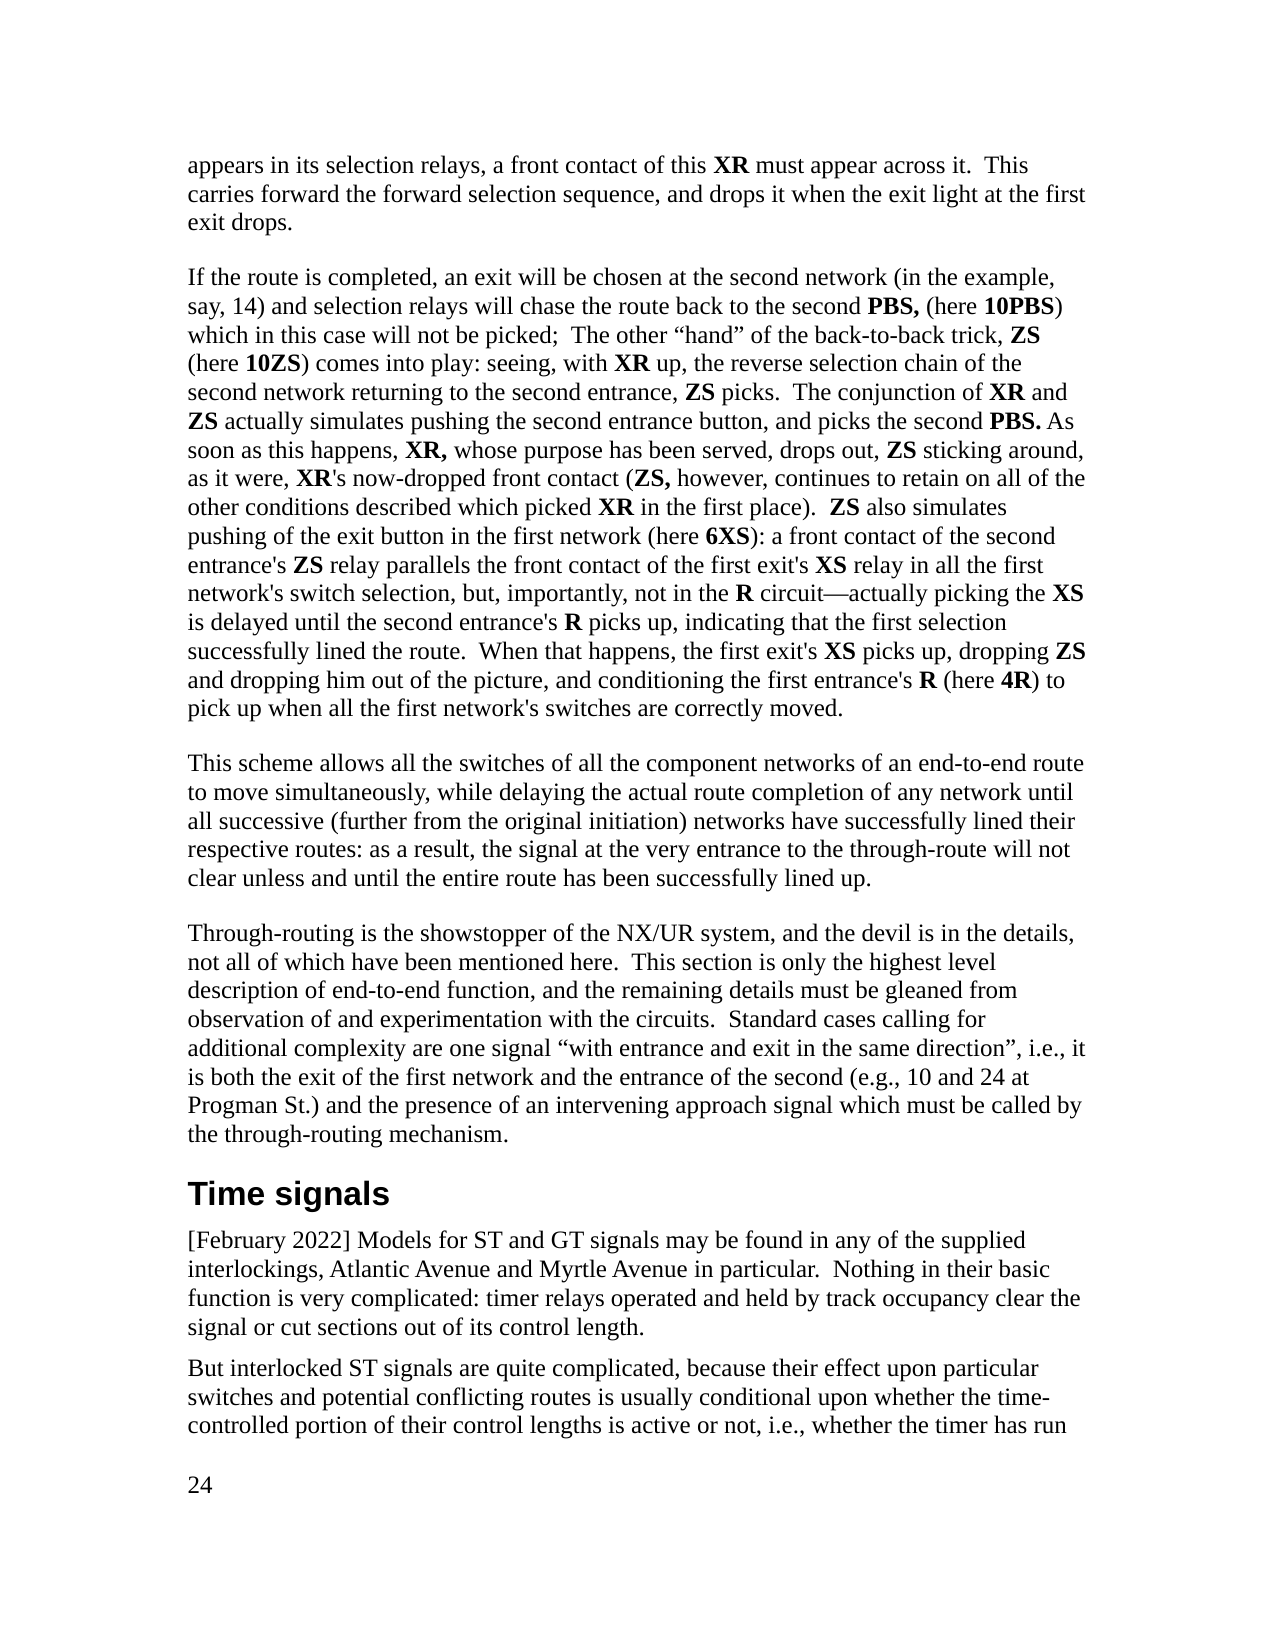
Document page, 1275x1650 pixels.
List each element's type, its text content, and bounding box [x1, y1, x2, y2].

text appears in its selection relays, a front contact of this XR must appear across it. This carries forward the forward selection sequence, and drops it when the exit light at the first exit drops. [187, 150, 1087, 236]
text But interlocked ST signals are quite complicated, because their effect upon particular switches and potential conflicting routes is usually conditional upon whether the time-controlled portion of their control lengths is active or not, i.e., whether the timer has run [187, 1353, 1087, 1439]
text [February 2022] Models for ST and GT signals may be found in any of the supplied interlockings, Atlantic Avenue and Myrtle Avenue in particular. Nothing in their basic function is very complicated: timer relays operated and held by track occupancy clear the signal or cut sections out of its control length. [187, 1225, 1087, 1340]
text Through-routing is the showstopper of the NX/UR system, and the devil is in the details, not all of which have been mentioned here. This section is only the highest level description of end-to-end function, and the remaining details must be gleaned from observation of and experimentation with the circuits. Standard cases calling for additional complexity are one signal “with entrance and exit in the same direction”, i.e., it is both the exit of the first network and the entrance of the second (e.g., 10 and 24 at Progman St.) and the presence of an intervening approach signal which must be called by the through-routing mechanism. [187, 918, 1087, 1148]
subtitle Time signals [187, 1174, 1087, 1213]
text This scheme allows all the switches of all the component networks of an end-to-end route to move simultaneously, while delaying the actual route completion of any network until all successive (further from the original initiation) networks have successfully lined their respective routes: as a result, the signal at the very entrance to the through-route will not clear unless and until the entire route has been successfully lined up. [187, 748, 1087, 892]
text If the route is completed, an exit will be chosen at the second network (in the example, say, 14) and selection relays will chase the route back to the second PBS, (here 10PBS) which in this case will not be picked; The other “hand” of the back-to-back trick, ZS (here 10ZS) comes into play: seeing, with XR up, the reverse selection chain of the second network returning to the second entrance, ZS picks. The conjunction of XR and ZS actually simulates pushing the second entrance button, and picks the second PBS. As soon as this happens, XR, whose purpose has been served, drops out, ZS sticking around, as it were, XR's now-dropped front contact (ZS, however, continues to retain on all of the other conditions described which picked XR in the first place). ZS also simulates pushing of the exit button in the first network (here 6XS): a front contact of the second entrance's ZS relay parallels the front contact of the first exit's XS relay in all the first network's switch selection, but, importantly, not in the R circuit—actually picking the XS is delayed until the second entrance's R picks up, indicating that the first selection successfully lined the route. When that happens, the first exit's XS picks up, dropping ZS and dropping him out of the picture, and conditioning the first entrance's R (here 4R) to pick up when all the first network's switches are correctly moved. [187, 262, 1087, 722]
